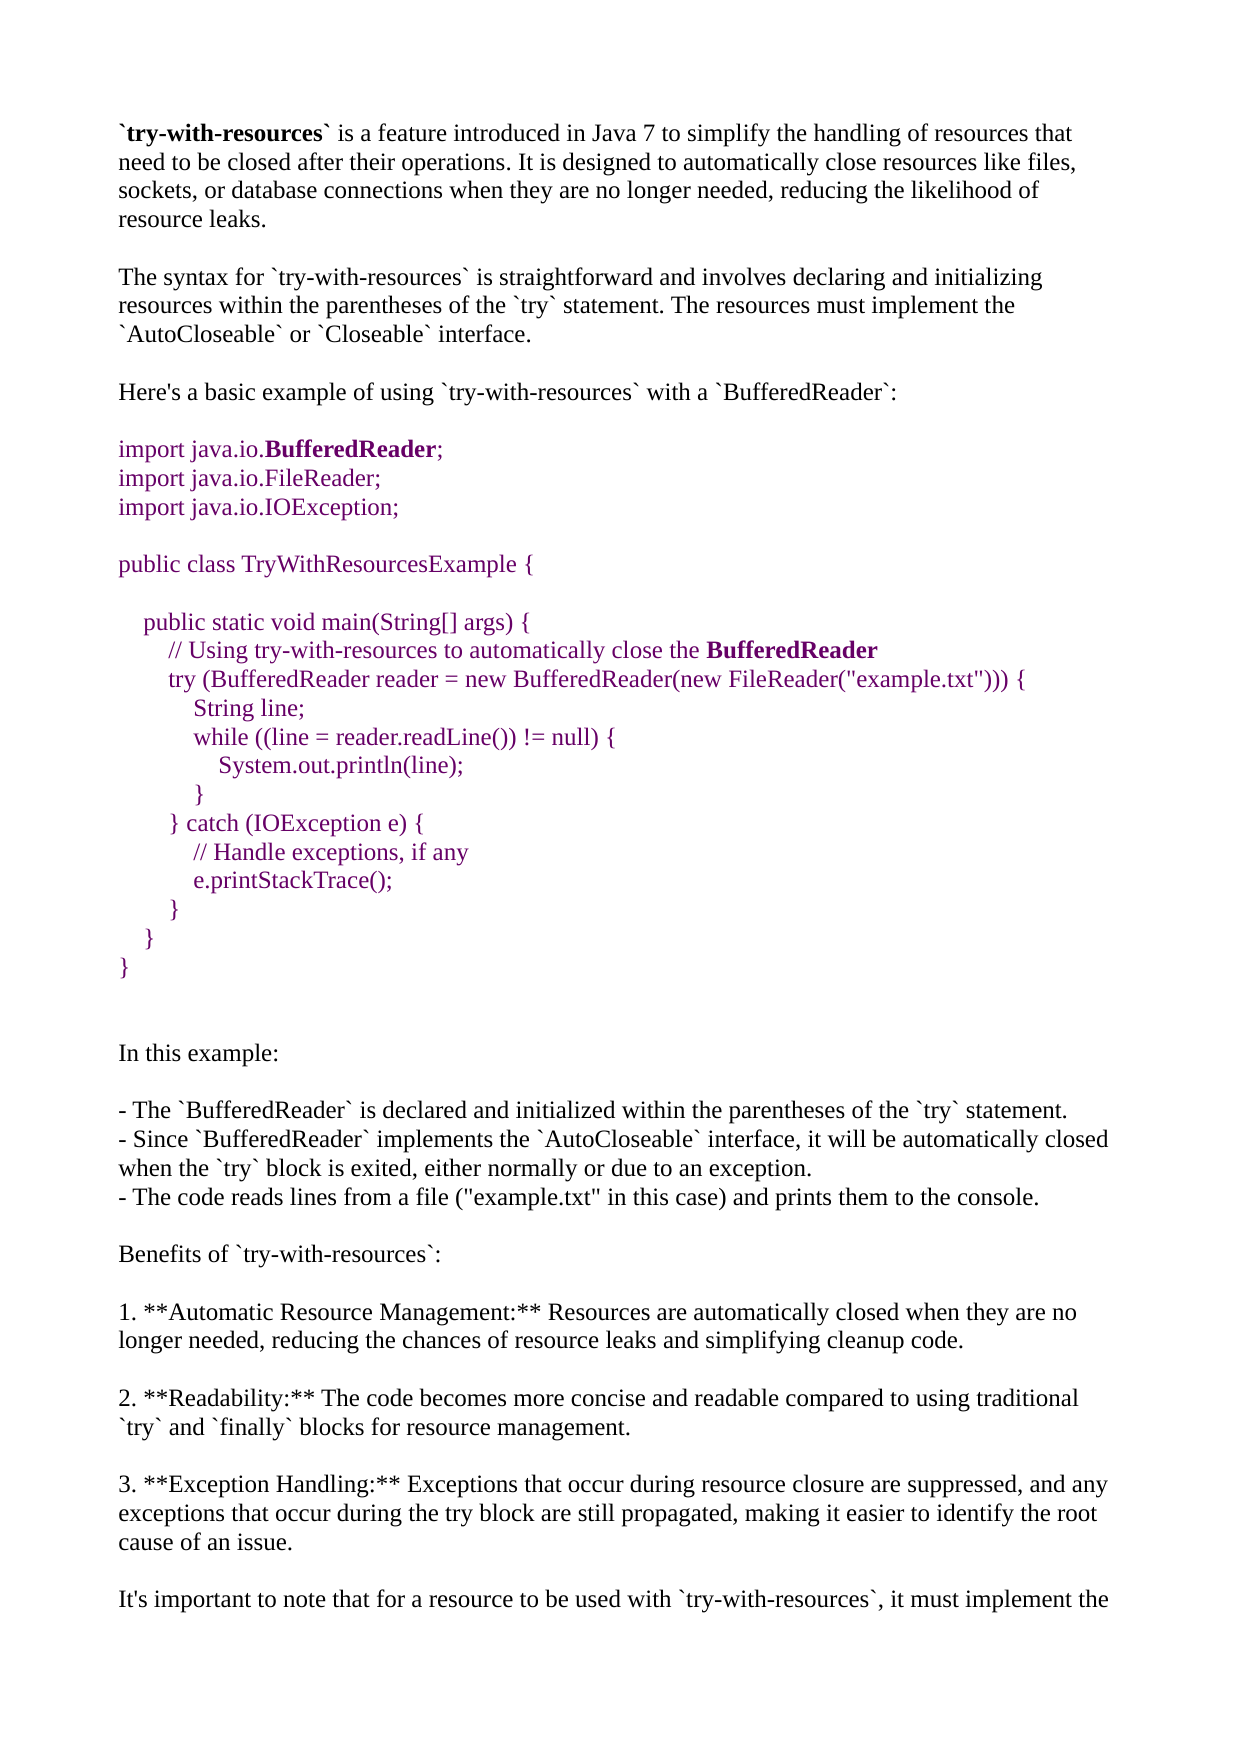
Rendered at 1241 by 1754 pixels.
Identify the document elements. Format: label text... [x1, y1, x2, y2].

text e.printStackTrace(); [118, 866, 1122, 894]
text public class TryWithResourcesExample { [118, 549, 1122, 578]
text Here's a basic example of using `try-with-resources` with a `BufferedReader`: [118, 377, 1122, 406]
text } [118, 923, 1122, 952]
text 2. **Readability:** The code becomes more concise and readable compared to using traditional `try` and `finally` blocks for resource management. [118, 1383, 1122, 1441]
text `try-with-resources` is a feature introduced in Java 7 to simplify the handling of resources that need to be closed after their operations. It is designed to automatically close resources like files, sockets, or database connections when they are no longer needed, reducing the likelihood of resource leaks. [118, 118, 1122, 233]
text 1. **Automatic Resource Management:** Resources are automatically closed when they are no longer needed, reducing the chances of resource leaks and simplifying cleanup code. [118, 1297, 1122, 1354]
text public static void main(String[] args) { [118, 607, 1122, 636]
text import java.io.FileReader; [118, 463, 1122, 492]
text - Since `BufferedReader` implements the `AutoCloseable` interface, it will be automatically closed when the `try` block is exited, either normally or due to an exception. [118, 1124, 1122, 1182]
text } [118, 952, 1122, 981]
text try (BufferedReader reader = new BufferedReader(new FileReader("example.txt"))) { [118, 664, 1122, 693]
text import java.io.IOException; [118, 492, 1122, 521]
text String line; [118, 693, 1122, 722]
text // Handle exceptions, if any [118, 837, 1122, 866]
text - The `BufferedReader` is declared and initialized within the parentheses of the `try` statement. [118, 1096, 1122, 1124]
text It's important to note that for a resource to be used with `try-with-resources`, it must implement the [118, 1584, 1122, 1613]
text System.out.println(line); [118, 751, 1122, 779]
text The syntax for `try-with-resources` is straightforward and involves declaring and initializing resources within the parentheses of the `try` statement. The resources must implement the `AutoCloseable` or `Closeable` interface. [118, 262, 1122, 348]
text import java.io.BufferedReader; [118, 434, 1122, 463]
text 3. **Exception Handling:** Exceptions that occur during resource closure are suppressed, and any exceptions that occur during the try block are still propagated, making it easier to identify the root cause of an issue. [118, 1469, 1122, 1556]
text Benefits of `try-with-resources`: [118, 1239, 1122, 1268]
text // Using try-with-resources to automatically close the BufferedReader [118, 636, 1122, 664]
text } [118, 894, 1122, 923]
text while ((line = reader.readLine()) != null) { [118, 722, 1122, 751]
text - The code reads lines from a file ("example.txt" in this case) and prints them to the console. [118, 1182, 1122, 1211]
text } catch (IOException e) { [118, 808, 1122, 837]
text } [118, 779, 1122, 808]
text In this example: [118, 1038, 1122, 1067]
